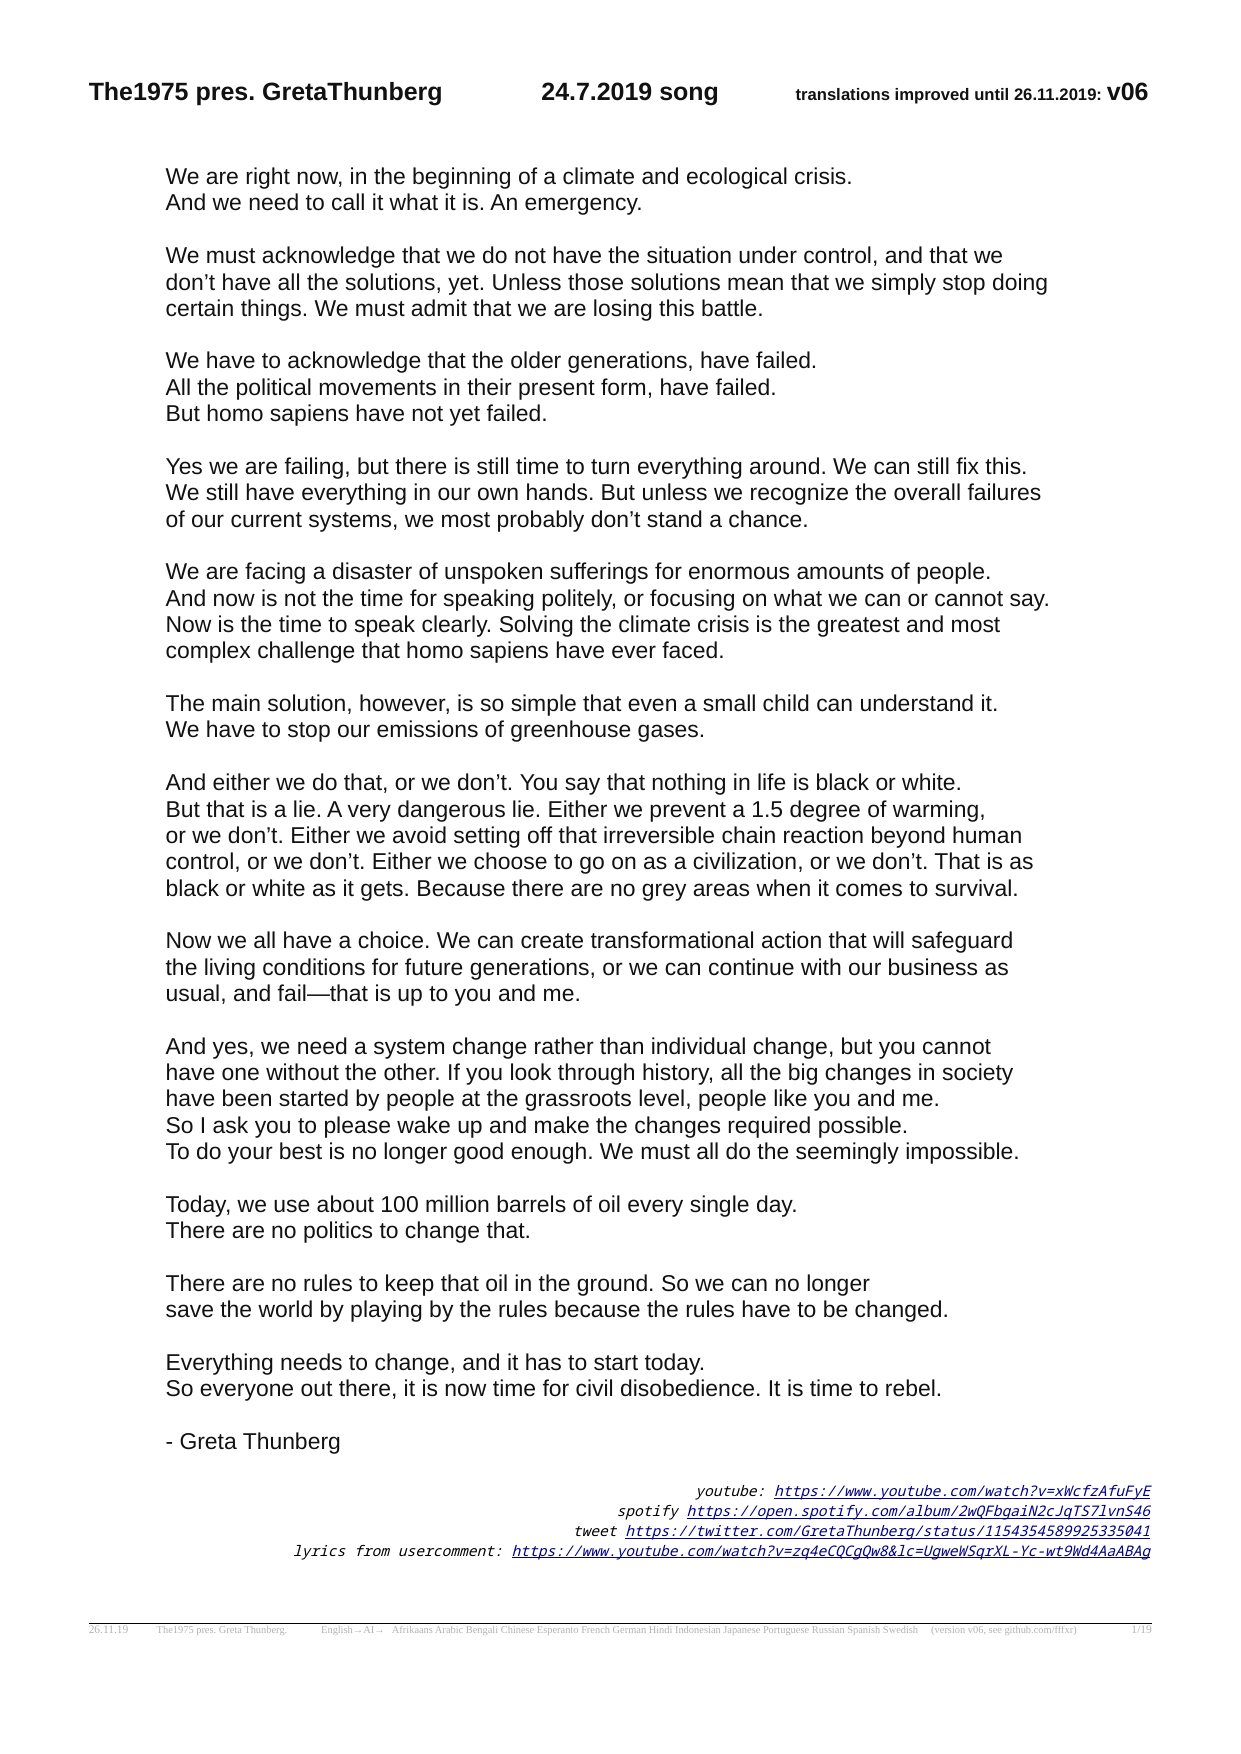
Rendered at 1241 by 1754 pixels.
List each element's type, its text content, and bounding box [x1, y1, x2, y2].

text Yes we are failing, but there is still time to turn everything around. We can still fix this. We still have everything in our own hands. But unless we recognize the overall failures of our current systems, we most probably don’t stand a chance. [165, 453, 1051, 532]
text Everything needs to change, and it has to start today. So everyone out there, it is now time for civil disobedience. It is time to rebel. [165, 1349, 1051, 1402]
text All the political movements in their present form, have failed. [165, 374, 1051, 400]
text And either we do that, or we don’t. You say that nothing in life is black or white. But that is a lie. A very dangerous lie. Either we prevent a 1.5 degree of warming, or we don’t. Either we avoid setting off that irreversible chain reaction beyond human control, or we don’t. Either we choose to go on as a civilization, or we don’t. That is as black or white as it gets. Because there are no grey areas when it comes to survival. [165, 769, 1051, 901]
text We have to acknowledge that the older generations, have failed. [165, 347, 1051, 374]
text We are facing a disaster of unspoken sufferings for enormous amounts of people. [165, 558, 1051, 585]
text And yes, we need a system change rather than individual change, but you cannot have one without the other. If you look through history, all the big changes in society have been started by people at the grassroots level, people like you and me. So I ask you to please wake up and make the changes required possible. To do your best is no longer good enough. We must all do the seemingly impossible. [165, 1033, 1051, 1164]
text We must acknowledge that we do not have the situation under control, and that we don’t have all the solutions, yet. Unless those solutions mean that we simply stop doing certain things. We must admit that we are losing this battle. [165, 216, 1051, 321]
text We are right now, in the beginning of a climate and ecological crisis. And we need to call it what it is. An emergency. [165, 163, 1051, 216]
text There are no rules to keep that oil in the ground. So we can no longer save the world by playing by the rules because the rules have to be changed. [165, 1270, 1051, 1323]
text - Greta Thunberg [165, 1428, 1051, 1454]
text Today, we use about 100 million barrels of oil every single day. There are no politics to change that. [165, 1191, 1051, 1243]
text And now is not the time for speaking politely, or focusing on what we can or cannot say. Now is the time to speak clearly. Solving the climate crisis is the greatest and most complex challenge that homo sapiens have ever faced. [165, 585, 1051, 664]
text youtube: https://www.youtube.com/watch?v=xWcfzAfuFyE spotify https://open.spotify.com/album/2wQFbgaiN2cJqTS7lvnS46 tweet https://twitter.com/GretaThunberg/status/1154354589925335041 lyrics from usercomment: https://www.youtube.com/watch?v=zq4eCQCgQw8&lc=UgweWSqrXL-Yc-wt9Wd4AaABAg [88, 1481, 1152, 1589]
text But homo sapiens have not yet failed. [165, 400, 1051, 427]
text The1975 pres. GretaThunberg 24.7.2019 song translations improved until 26.11.2019: v06 [88, 77, 1152, 106]
text Now we all have a choice. We can create transformational action that will safeguard the living conditions for future generations, or we can continue with our business as usual, and fail—that is up to you and me. [165, 927, 1051, 1006]
text The main solution, however, is so simple that even a small child can understand it. We have to stop our emissions of greenhouse gases. [165, 690, 1051, 743]
